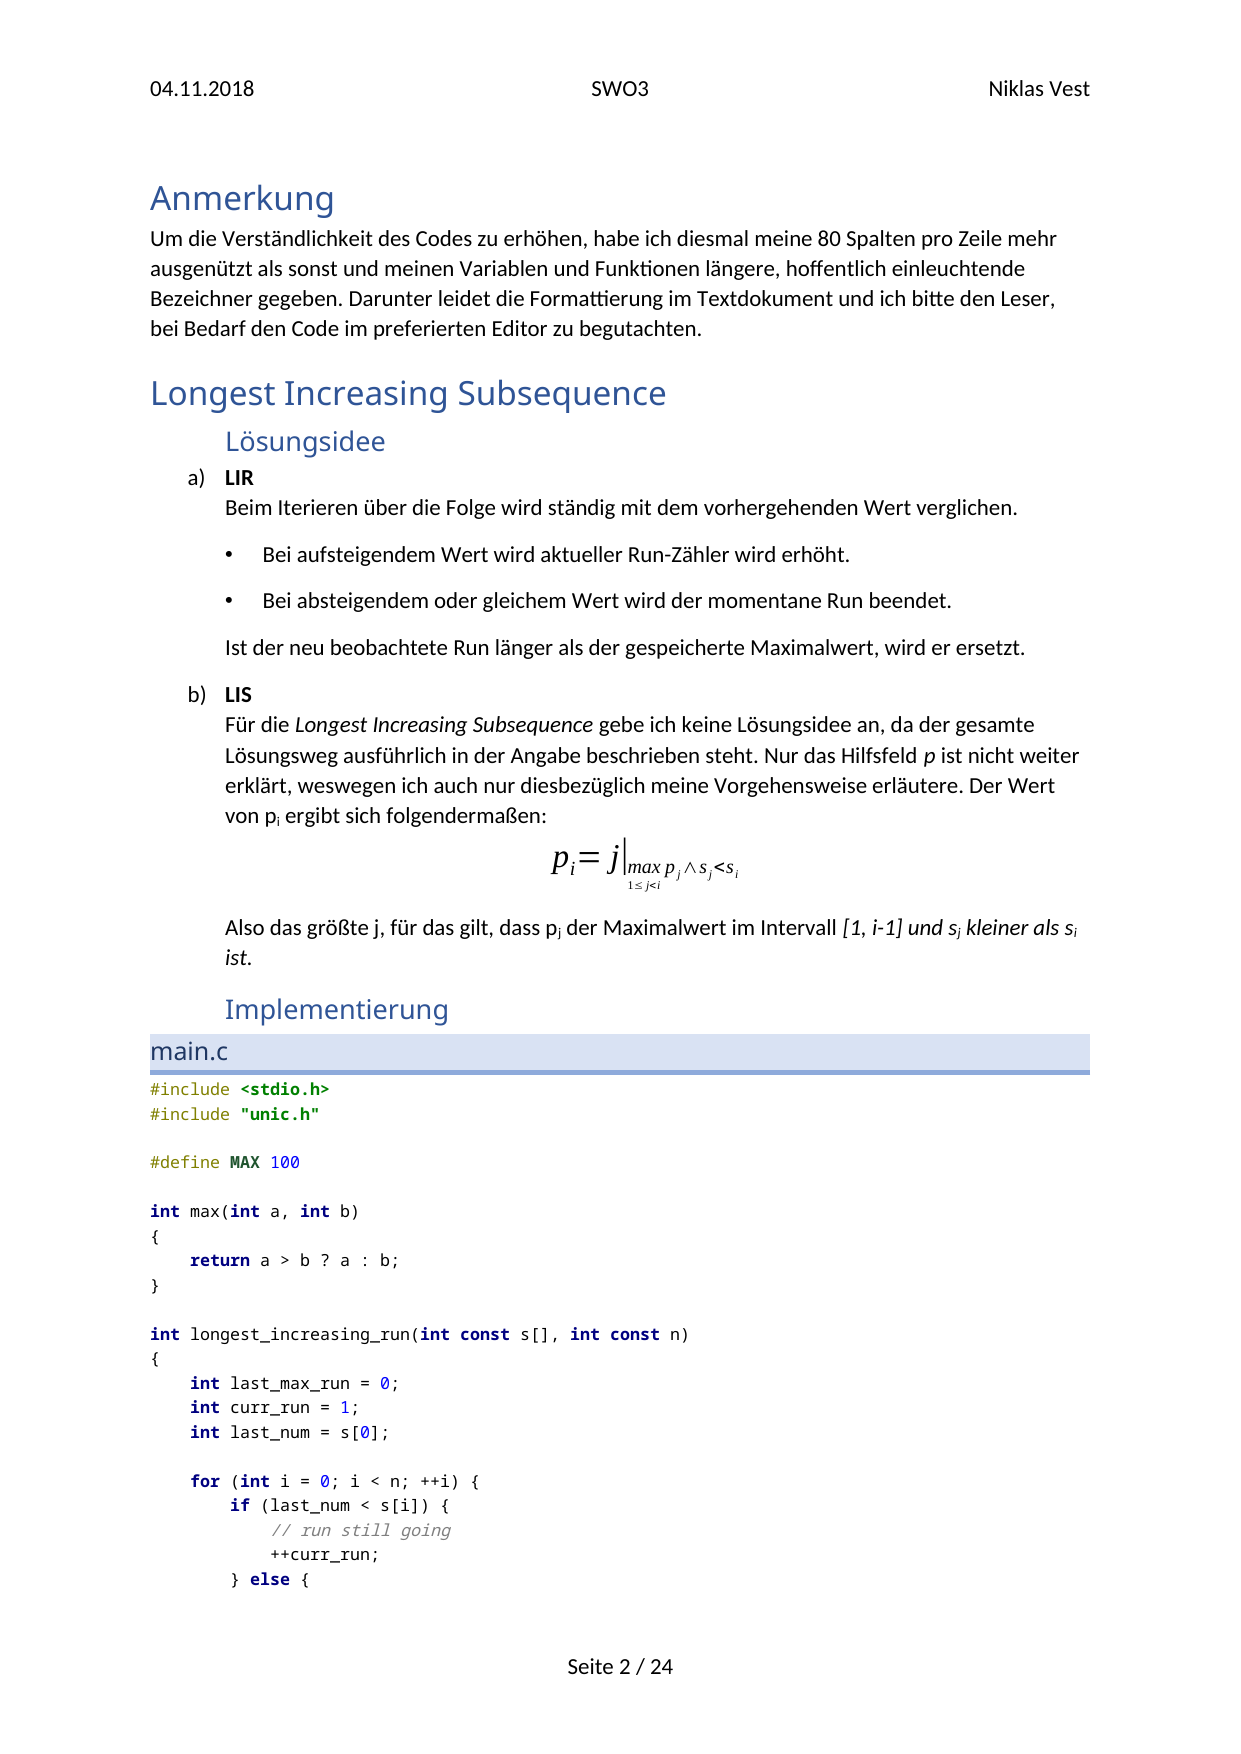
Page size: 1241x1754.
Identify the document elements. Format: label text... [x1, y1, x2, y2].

list Ist der neu beobachtete Run länger als der gespeicherte Maximalwert, wird er ersetzt. [187, 633, 1090, 662]
text // run still going [150, 1518, 1090, 1541]
text #include "unic.h" [150, 1102, 1090, 1125]
subtitle main.c [150, 1034, 1090, 1070]
subtitle Implementierung [225, 990, 1090, 1027]
text int curr_run = 1; [150, 1396, 1090, 1418]
text ++curr_run; [150, 1543, 1090, 1565]
text int last_num = s[0]; [150, 1420, 1090, 1443]
text Um die Verständlichkeit des Codes zu erhöhen, habe ich diesmal meine 80 Spalten pro Zeile mehr ausgenützt als sonst und meinen Variablen und Funktionen längere, hoffentlich einleuchtende Bezeichner gegeben. Darunter leidet die Formattierung im Textdokument und ich bitte den Leser, bei Bedarf den Code im preferierten Editor zu begutachten. [150, 224, 1090, 343]
subtitle Longest Increasing Subsequence [150, 370, 1090, 415]
text #include <stdio.h> [150, 1078, 1090, 1100]
list Bei absteigendem oder gleichem Wert wird der momentane Run beendet. [225, 587, 1090, 615]
text { [150, 1224, 1090, 1247]
list Bei aufsteigendem Wert wird aktueller Run-Zähler wird erhöht. [225, 540, 1090, 568]
list Also das größte j, für das gilt, dass pj der Maximalwert im Intervall [1, i-1] und sj kleiner als si ist. [187, 848, 1090, 971]
text int max(int a, int b) [150, 1200, 1090, 1223]
text int last_max_run = 0; [150, 1371, 1090, 1394]
list LIR Beim Iterieren über die Folge wird ständig mit dem vorhergehenden Wert verglichen. [187, 463, 1090, 521]
text for (int i = 0; i < n; ++i) { [150, 1469, 1090, 1492]
text } [150, 1273, 1090, 1296]
text } else { [150, 1567, 1090, 1590]
text if (last_num < s[i]) { [150, 1494, 1090, 1516]
text return a > b ? a : b; [150, 1249, 1090, 1272]
list LIS Für die Longest Increasing Subsequence gebe ich keine Lösungsidee an, da der gesamte Lösungsweg ausführlich in der Angabe beschrieben steht. Nur das Hilfsfeld p ist nicht weiter erklärt, weswegen ich auch nur diesbezüglich meine Vorgehensweise erläutere. Der Wert von pi ergibt sich folgendermaßen: [187, 680, 1090, 829]
text { [150, 1347, 1090, 1369]
text int longest_increasing_run(int const s[], int const n) [150, 1322, 1090, 1345]
subtitle Lösungsidee [225, 423, 1090, 460]
subtitle Anmerkung [150, 175, 1090, 220]
text #define MAX 100 [150, 1151, 1090, 1174]
